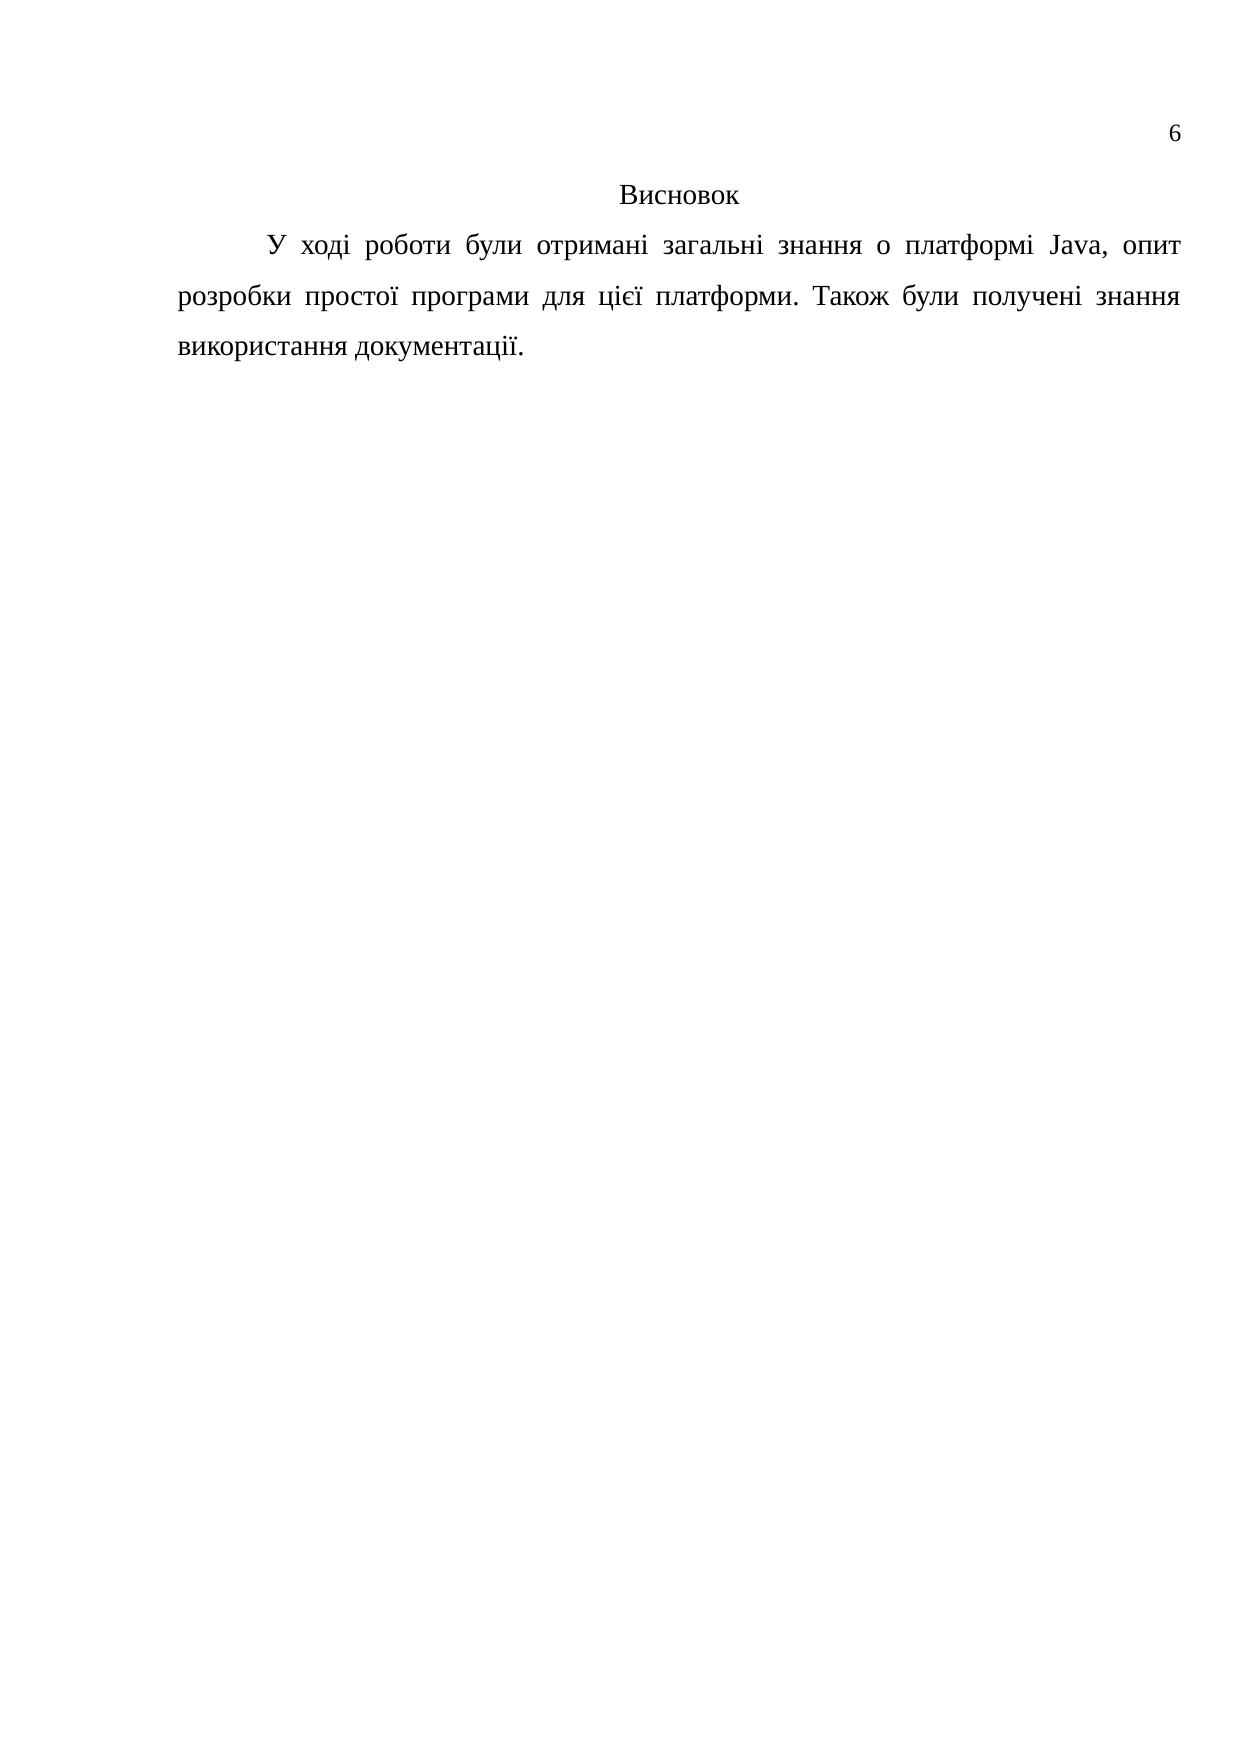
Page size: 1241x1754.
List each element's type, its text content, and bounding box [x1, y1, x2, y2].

subtitle Висновок [177, 177, 1181, 211]
text У ході роботи були отримані загальні знання о платформі Java, опит розробки простої програми для цієї платформи. Також були получені знання використання документації. [177, 227, 1181, 362]
